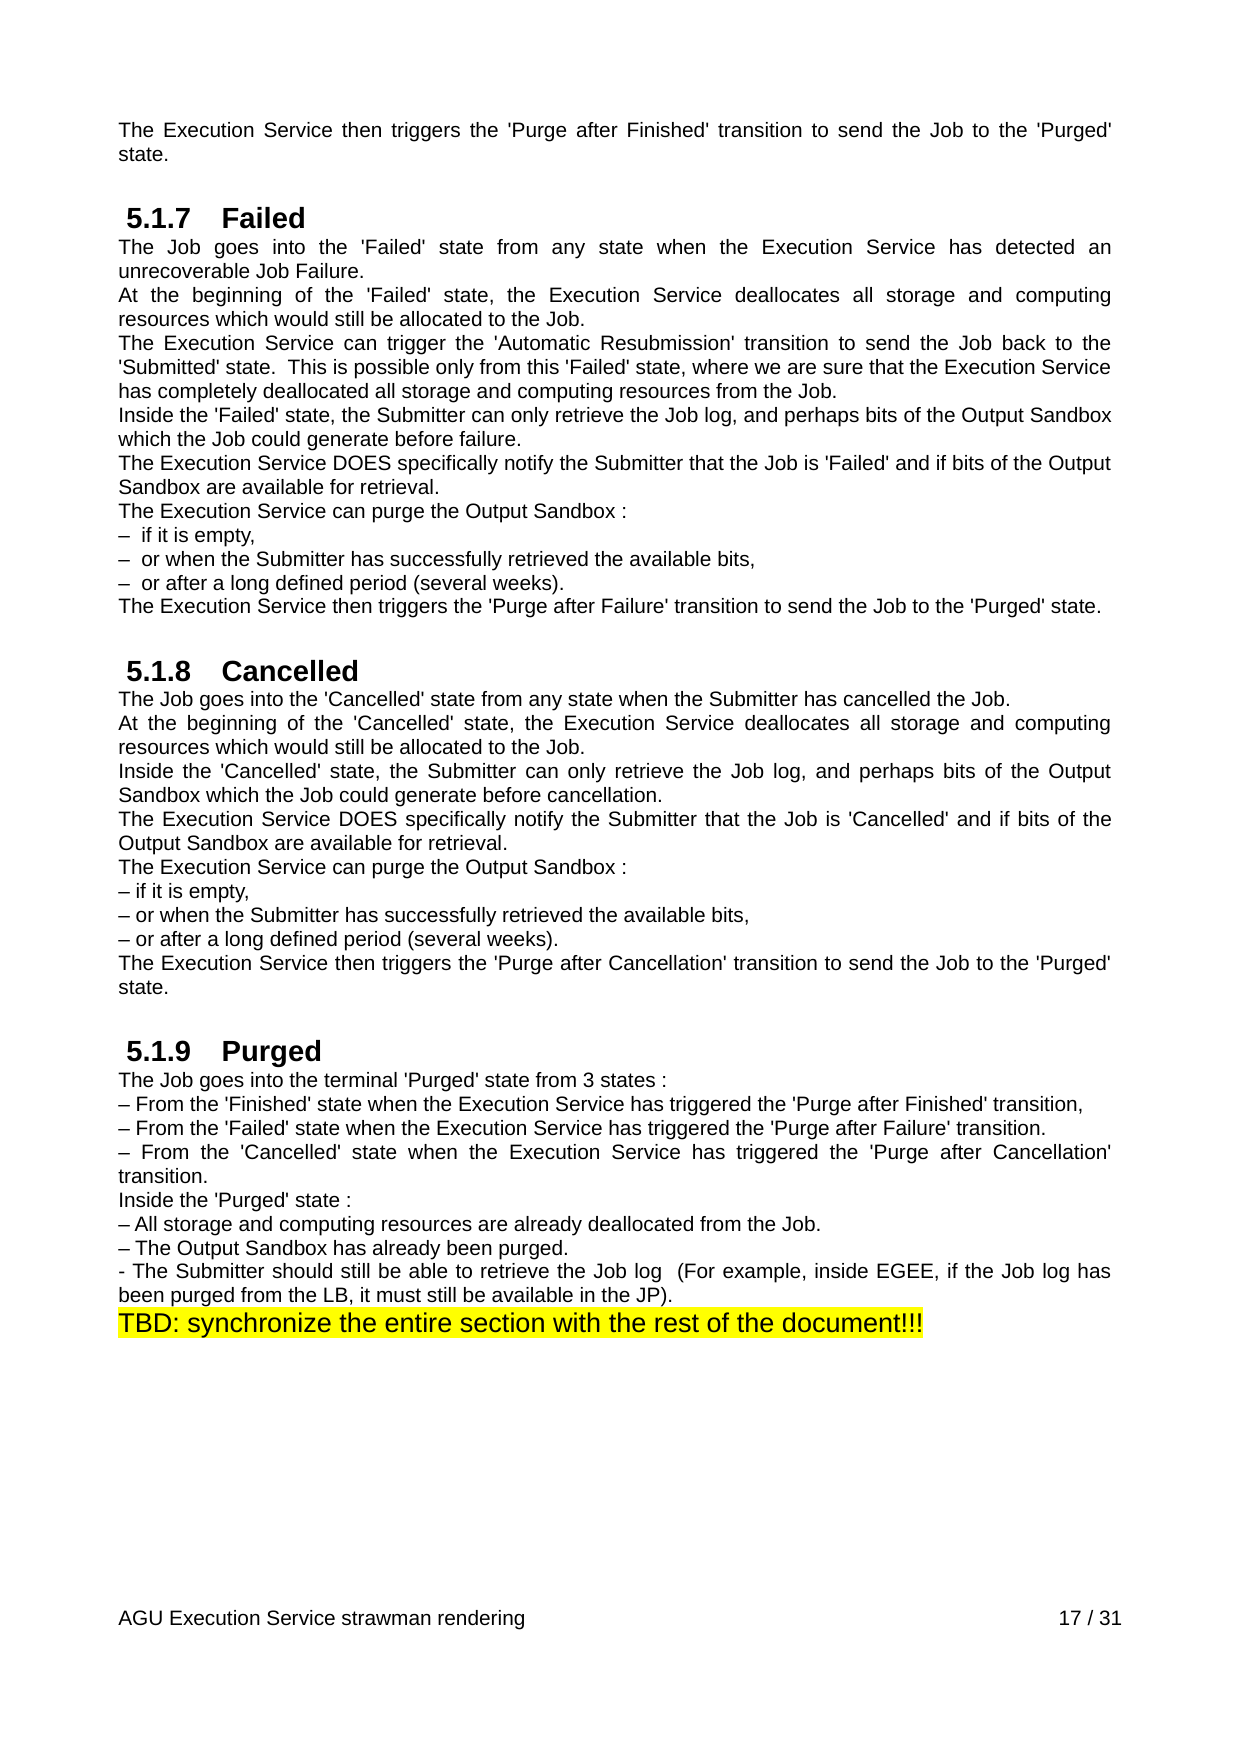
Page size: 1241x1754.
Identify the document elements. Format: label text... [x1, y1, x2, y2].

text At the beginning of the 'Failed' state, the Execution Service deallocates all storage and computing resources which would still be allocated to the Job. [118, 283, 1113, 331]
text The Execution Service then triggers the 'Purge after Cancellation' transition to send the Job to the 'Purged' state. [118, 951, 1113, 999]
text The Execution Service DOES specifically notify the Submitter that the Job is 'Cancelled' and if bits of the Output Sandbox are available for retrieval. [118, 807, 1113, 855]
text Inside the 'Purged' state : [118, 1187, 1113, 1211]
text The Execution Service can purge the Output Sandbox : [118, 498, 1113, 522]
text – From the 'Finished' state when the Execution Service has triggered the 'Purge after Finished' transition, [118, 1092, 1113, 1116]
text The Job goes into the 'Failed' state from any state when the Execution Service has detected an unrecoverable Job Failure. [118, 235, 1113, 283]
text – or after a long defined period (several weeks). [118, 927, 1113, 951]
text – or when the Submitter has successfully retrieved the available bits, [118, 903, 1113, 927]
text – if it is empty, [118, 879, 1113, 903]
text Inside the 'Failed' state, the Submitter can only retrieve the Job log, and perhaps bits of the Output Sandbox which the Job could generate before failure. [118, 403, 1113, 451]
text The Job goes into the 'Cancelled' state from any state when the Submitter has cancelled the Job. [118, 687, 1113, 711]
text The Execution Service then triggers the 'Purge after Finished' transition to send the Job to the 'Purged' state. [118, 118, 1113, 166]
text – All storage and computing resources are already deallocated from the Job. [118, 1211, 1113, 1235]
text – From the 'Failed' state when the Execution Service has triggered the 'Purge after Failure' transition. [118, 1116, 1113, 1139]
text – or after a long defined period (several weeks). [118, 570, 1113, 594]
text The Execution Service then triggers the 'Purge after Failure' transition to send the Job to the 'Purged' state. [118, 594, 1113, 618]
text The Job goes into the terminal 'Purged' state from 3 states : [118, 1068, 1113, 1092]
text – if it is empty, [118, 522, 1113, 546]
text At the beginning of the 'Cancelled' state, the Execution Service deallocates all storage and computing resources which would still be allocated to the Job. [118, 711, 1113, 759]
subtitle Failed [118, 201, 1122, 235]
text – From the 'Cancelled' state when the Execution Service has triggered the 'Purge after Cancellation' transition. [118, 1139, 1113, 1187]
text – The Output Sandbox has already been purged. [118, 1235, 1113, 1259]
subtitle Purged [118, 1034, 1122, 1068]
text TBD: synchronize the entire section with the rest of the document!!! [118, 1307, 1113, 1338]
text The Execution Service DOES specifically notify the Submitter that the Job is 'Failed' and if bits of the Output Sandbox are available for retrieval. [118, 451, 1113, 498]
subtitle Cancelled [118, 654, 1122, 687]
text The Execution Service can purge the Output Sandbox : [118, 855, 1113, 879]
text Inside the 'Cancelled' state, the Submitter can only retrieve the Job log, and perhaps bits of the Output Sandbox which the Job could generate before cancellation. [118, 759, 1113, 807]
text – or when the Submitter has successfully retrieved the available bits, [118, 546, 1113, 570]
text - The Submitter should still be able to retrieve the Job log (For example, inside EGEE, if the Job log has been purged from the LB, it must still be available in the JP). [118, 1259, 1113, 1307]
text The Execution Service can trigger the 'Automatic Resubmission' transition to send the Job back to the 'Submitted' state. This is possible only from this 'Failed' state, where we are sure that the Execution Service has completely deallocated all storage and computing resources from the Job. [118, 331, 1113, 403]
